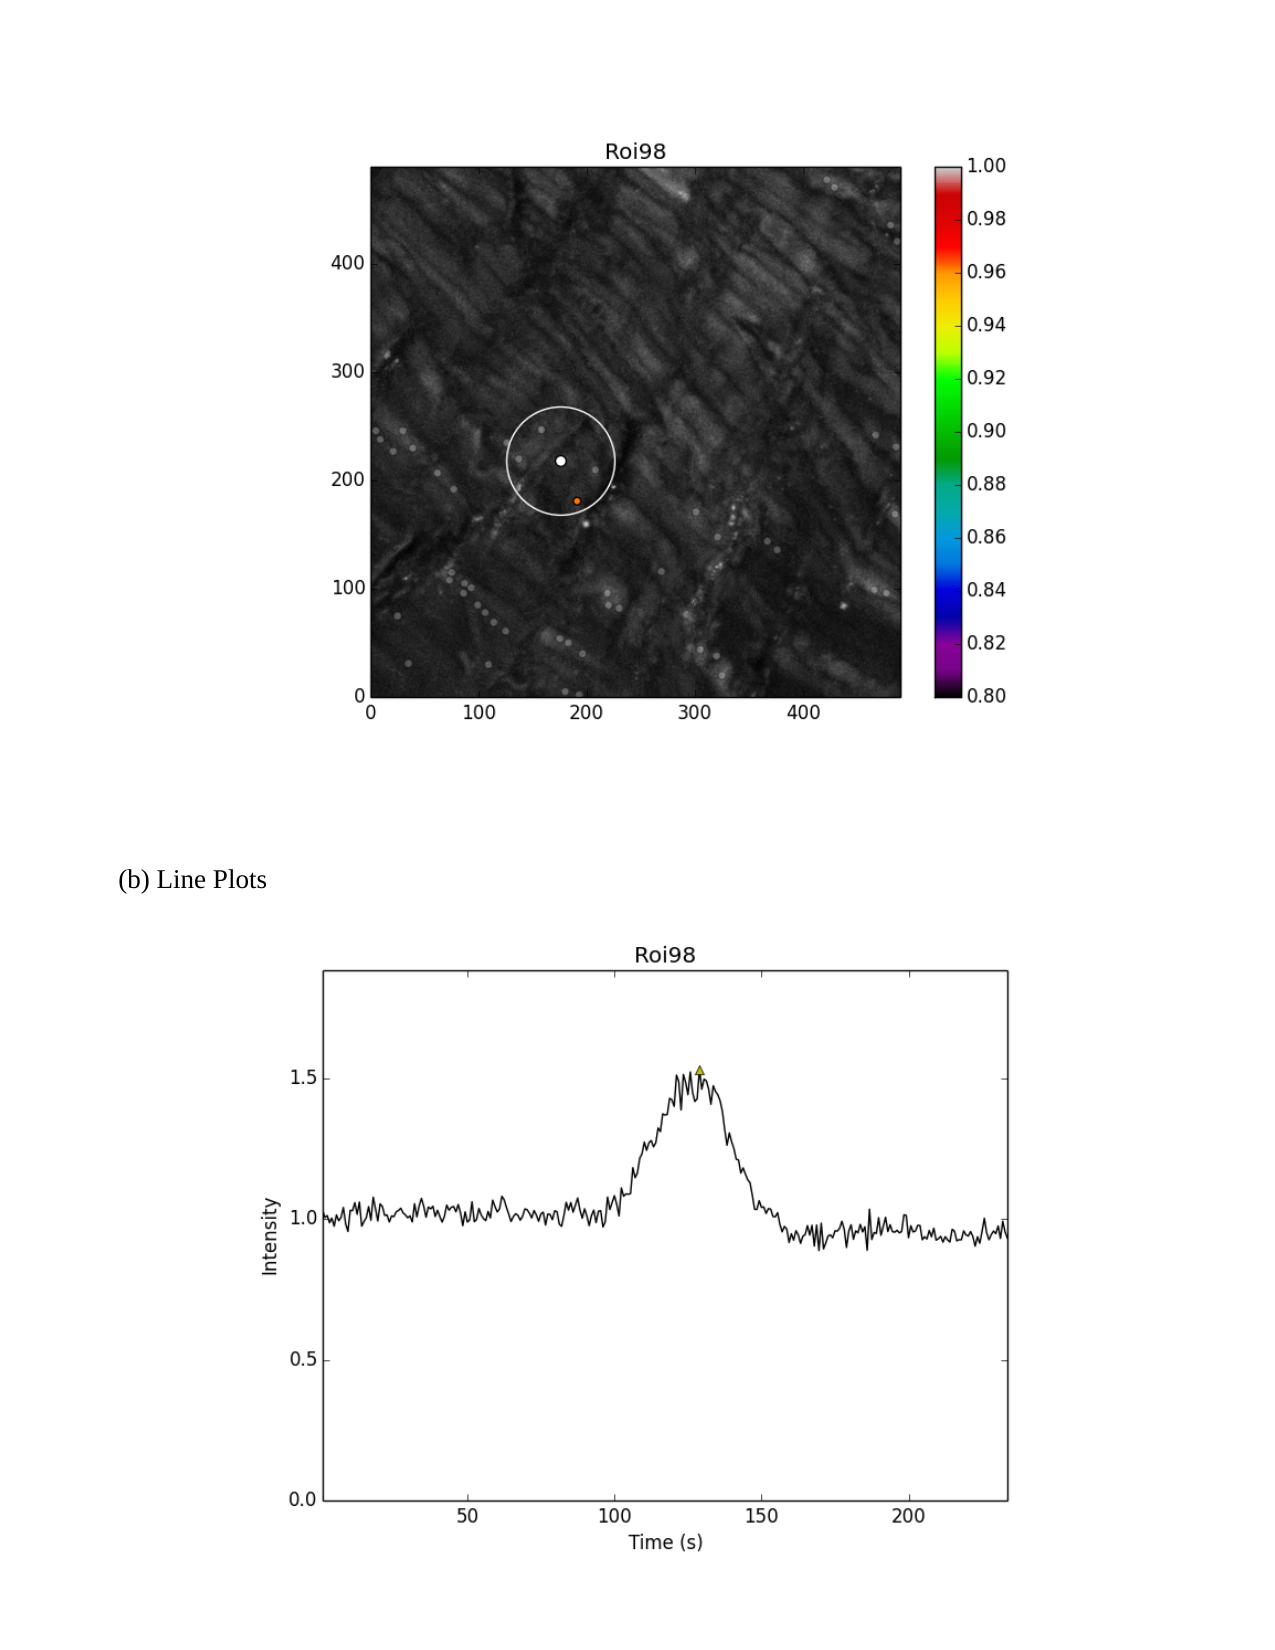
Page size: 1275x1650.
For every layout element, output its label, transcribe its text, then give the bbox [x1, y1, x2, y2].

text (b) Line Plots [118, 863, 1157, 894]
